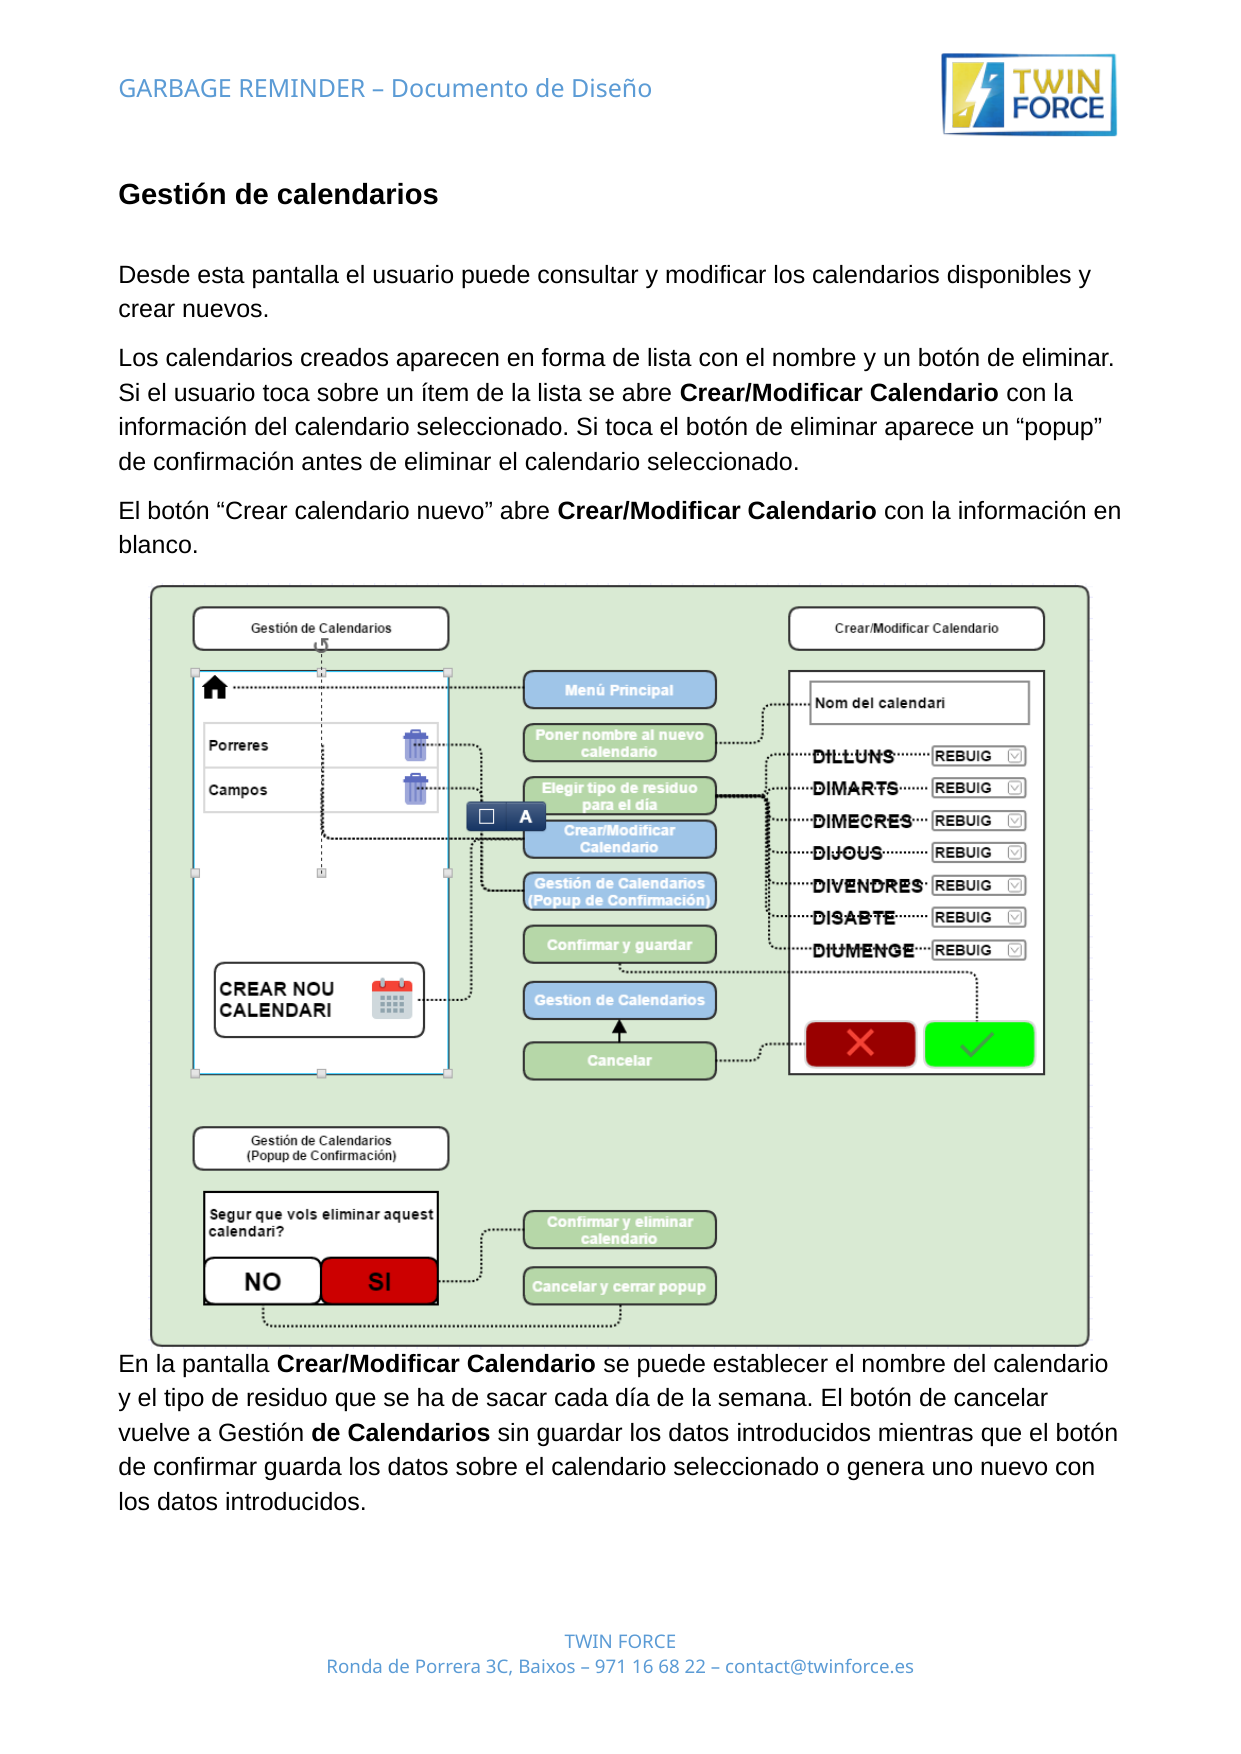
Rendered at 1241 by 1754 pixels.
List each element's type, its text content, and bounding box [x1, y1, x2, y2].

text En la pantalla Crear/Modificar Calendario se puede establecer el nombre del calendario y el tipo de residuo que se ha de sacar cada día de la semana. El botón de cancelar vuelve a Gestión de Calendarios sin guardar los datos introducidos mientras que el botón de confirmar guarda los datos sobre el calendario seleccionado o genera uno nuevo con los datos introducidos. [118, 628, 1122, 1516]
text El botón “Crear calendario nuevo” abre Crear/Modificar Calendario con la información en blanco. [118, 496, 1122, 559]
subtitle Gestión de calendarios [118, 177, 1122, 211]
text Los calendarios creados aparecen en forma de lista con el nombre y un botón de eliminar. Si el usuario toca sobre un ítem de la lista se abre Crear/Modificar Calendario con la información del calendario seleccionado. Si toca el botón de eliminar aparece un “popup” de confirmación antes de eliminar el calendario seleccionado. [118, 343, 1122, 475]
text Desde esta pantalla el usuario puede consultar y modificar los calendarios disponibles y crear nuevos. [118, 259, 1122, 323]
